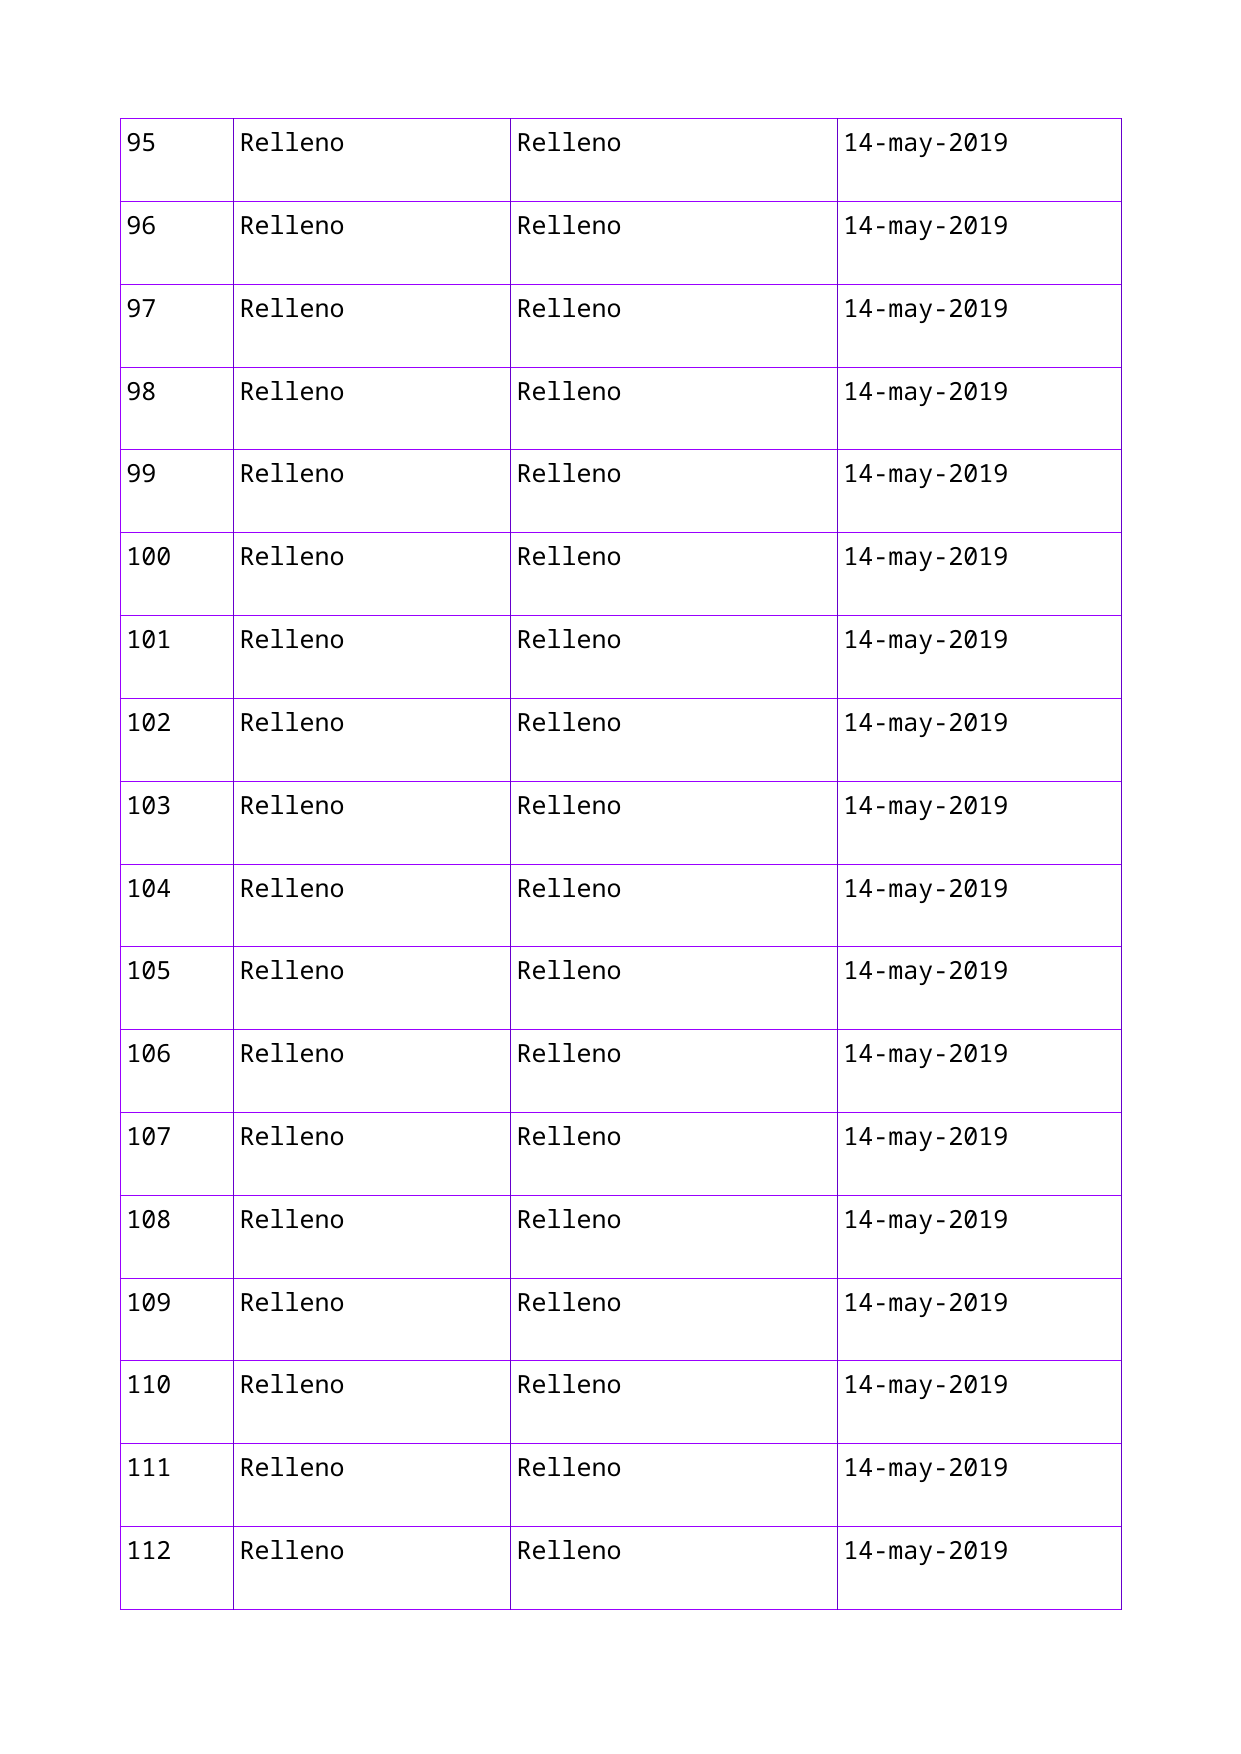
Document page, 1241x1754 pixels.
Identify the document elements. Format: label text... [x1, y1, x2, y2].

table_cell 14-may-2019 [838, 119, 1121, 201]
table_cell 14-may-2019 [838, 285, 1121, 367]
table_cell 14-may-2019 [838, 865, 1121, 946]
table_cell [1122, 1360, 1130, 1443]
table_cell 14-may-2019 [838, 1279, 1121, 1360]
table_cell 14-may-2019 [838, 1361, 1121, 1443]
table_cell 103 [121, 782, 233, 863]
table_cell Relleno [234, 1279, 510, 1360]
table_cell Relleno [234, 616, 510, 698]
table_cell 100 [121, 533, 233, 615]
table_cell [1122, 615, 1130, 698]
table_cell [1122, 1112, 1130, 1195]
table_cell 110 [121, 1361, 233, 1443]
table_cell 111 [121, 1444, 233, 1526]
table_cell Relleno [511, 1279, 837, 1360]
table_cell Relleno [234, 1113, 510, 1195]
table_cell Relleno [511, 1361, 837, 1443]
table_cell [1122, 864, 1130, 946]
table_cell 14-may-2019 [838, 947, 1121, 1029]
table_cell Relleno [234, 450, 510, 532]
table_cell Relleno [234, 1030, 510, 1112]
table_cell 14-may-2019 [838, 699, 1121, 781]
table_cell [1122, 284, 1130, 367]
table_cell 107 [121, 1113, 233, 1195]
table_cell 14-may-2019 [838, 202, 1121, 284]
table_cell 14-may-2019 [838, 1444, 1121, 1526]
table_cell Relleno [511, 947, 837, 1029]
table_cell [1122, 1029, 1130, 1112]
table_cell Relleno [511, 1030, 837, 1112]
table_cell 112 [121, 1527, 233, 1609]
table_cell Relleno [234, 202, 510, 284]
table_cell 109 [121, 1279, 233, 1360]
table_cell Relleno [511, 1196, 837, 1277]
table_cell Relleno [234, 1196, 510, 1277]
table_cell [1122, 1195, 1130, 1277]
table_cell Relleno [511, 450, 837, 532]
table_cell 108 [121, 1196, 233, 1277]
table_cell 102 [121, 699, 233, 781]
table_cell [1122, 946, 1130, 1029]
table_cell [1122, 118, 1130, 201]
table_cell 14-may-2019 [838, 1113, 1121, 1195]
table_cell Relleno [511, 285, 837, 367]
table_cell Relleno [234, 119, 510, 201]
table_cell Relleno [511, 119, 837, 201]
table_cell Relleno [511, 616, 837, 698]
table_cell 14-may-2019 [838, 1196, 1121, 1277]
table_cell Relleno [234, 782, 510, 863]
table_cell [1122, 698, 1130, 781]
table_cell [1122, 1443, 1130, 1526]
table_cell 14-may-2019 [838, 782, 1121, 863]
table_cell Relleno [234, 1444, 510, 1526]
table_cell [1122, 1278, 1130, 1360]
table_cell 105 [121, 947, 233, 1029]
table_cell Relleno [511, 368, 837, 449]
table_cell Relleno [234, 368, 510, 449]
table_cell Relleno [234, 285, 510, 367]
table_cell Relleno [234, 699, 510, 781]
table_cell 99 [121, 450, 233, 532]
table_cell 101 [121, 616, 233, 698]
table_cell Relleno [234, 865, 510, 946]
table_cell Relleno [234, 1361, 510, 1443]
table_cell 14-may-2019 [838, 368, 1121, 449]
table_cell Relleno [234, 533, 510, 615]
table_cell Relleno [234, 947, 510, 1029]
table_cell 97 [121, 285, 233, 367]
table_cell Relleno [234, 1527, 510, 1609]
table_cell [1122, 1526, 1130, 1609]
table_cell Relleno [511, 782, 837, 863]
table_cell 14-may-2019 [838, 616, 1121, 698]
table_cell 14-may-2019 [838, 1030, 1121, 1112]
table_cell 104 [121, 865, 233, 946]
table_cell 14-may-2019 [838, 1527, 1121, 1609]
table_cell Relleno [511, 1444, 837, 1526]
table_cell Relleno [511, 1113, 837, 1195]
table_cell [1122, 201, 1130, 284]
table_cell [1122, 367, 1130, 449]
table_cell 98 [121, 368, 233, 449]
table_cell Relleno [511, 202, 837, 284]
table_cell 14-may-2019 [838, 533, 1121, 615]
table_cell Relleno [511, 533, 837, 615]
table_cell [1122, 532, 1130, 615]
table_cell 95 [121, 119, 233, 201]
table_cell 14-may-2019 [838, 450, 1121, 532]
table_cell 96 [121, 202, 233, 284]
table_cell Relleno [511, 699, 837, 781]
table_cell [1122, 781, 1130, 863]
table_cell Relleno [511, 1527, 837, 1609]
table_cell Relleno [511, 865, 837, 946]
table_cell [1122, 449, 1130, 532]
table_cell 106 [121, 1030, 233, 1112]
